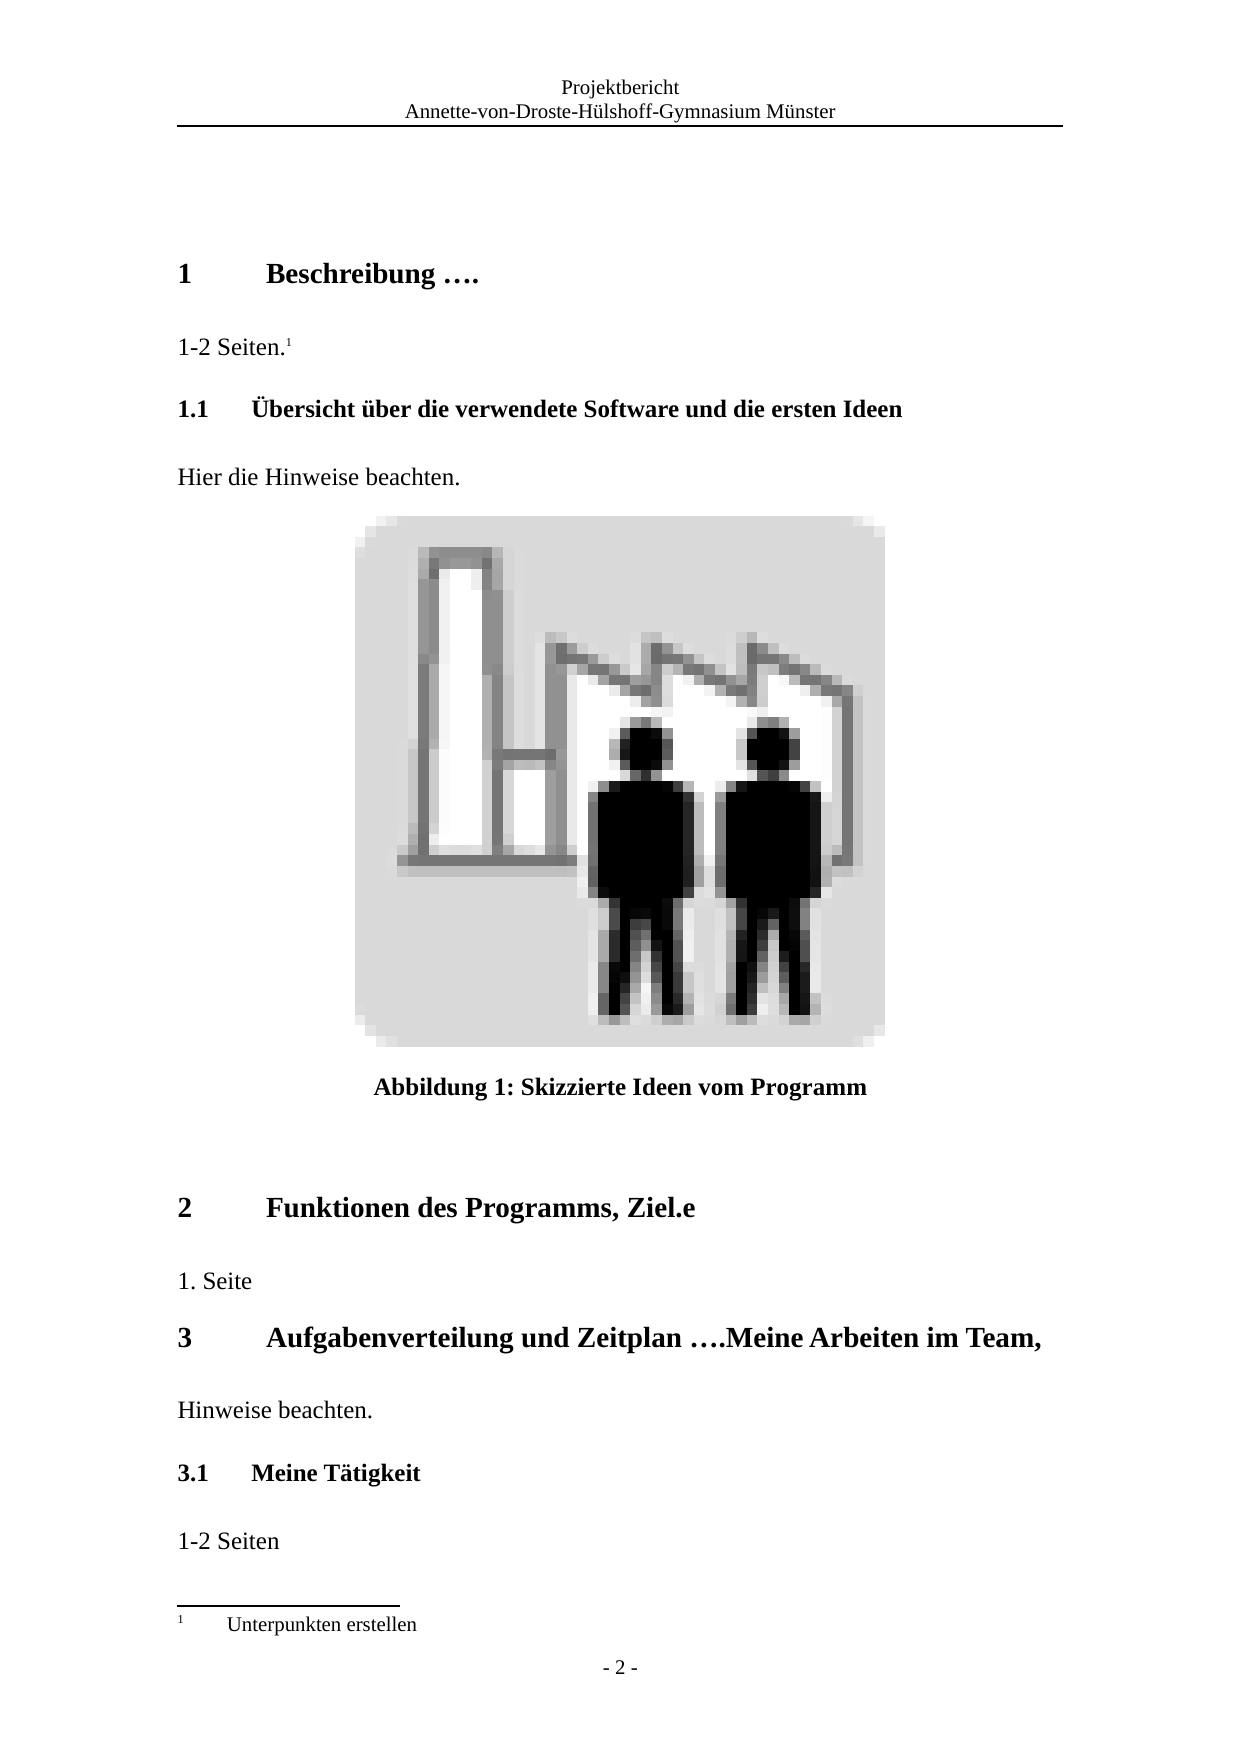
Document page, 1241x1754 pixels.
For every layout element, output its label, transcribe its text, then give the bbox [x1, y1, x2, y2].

subtitle Meine Tätigkeit [177, 1458, 1063, 1486]
subtitle Funktionen des Programms, Ziel.e [177, 1190, 1063, 1224]
text Hinweise beachten. [177, 1387, 1063, 1424]
subtitle Beschreibung …. [177, 256, 1063, 289]
text Abbildung 1: Skizzierte Ideen vom Programm [177, 1072, 1063, 1101]
text 1. Seite [177, 1257, 1063, 1295]
text Hier die Hinweise beachten. [177, 453, 1063, 491]
text 1-2 Seiten [177, 1517, 1063, 1555]
subtitle Übersicht über die verwendete Software und die ersten Ideen [177, 394, 1063, 422]
subtitle Aufgabenverteilung und Zeitplan ….Meine Arbeiten im Team, [177, 1320, 1063, 1353]
text 1-2 Seiten. [177, 323, 1063, 360]
text Unterpunkten erstellen [177, 1612, 1063, 1636]
picture [355, 516, 885, 1047]
